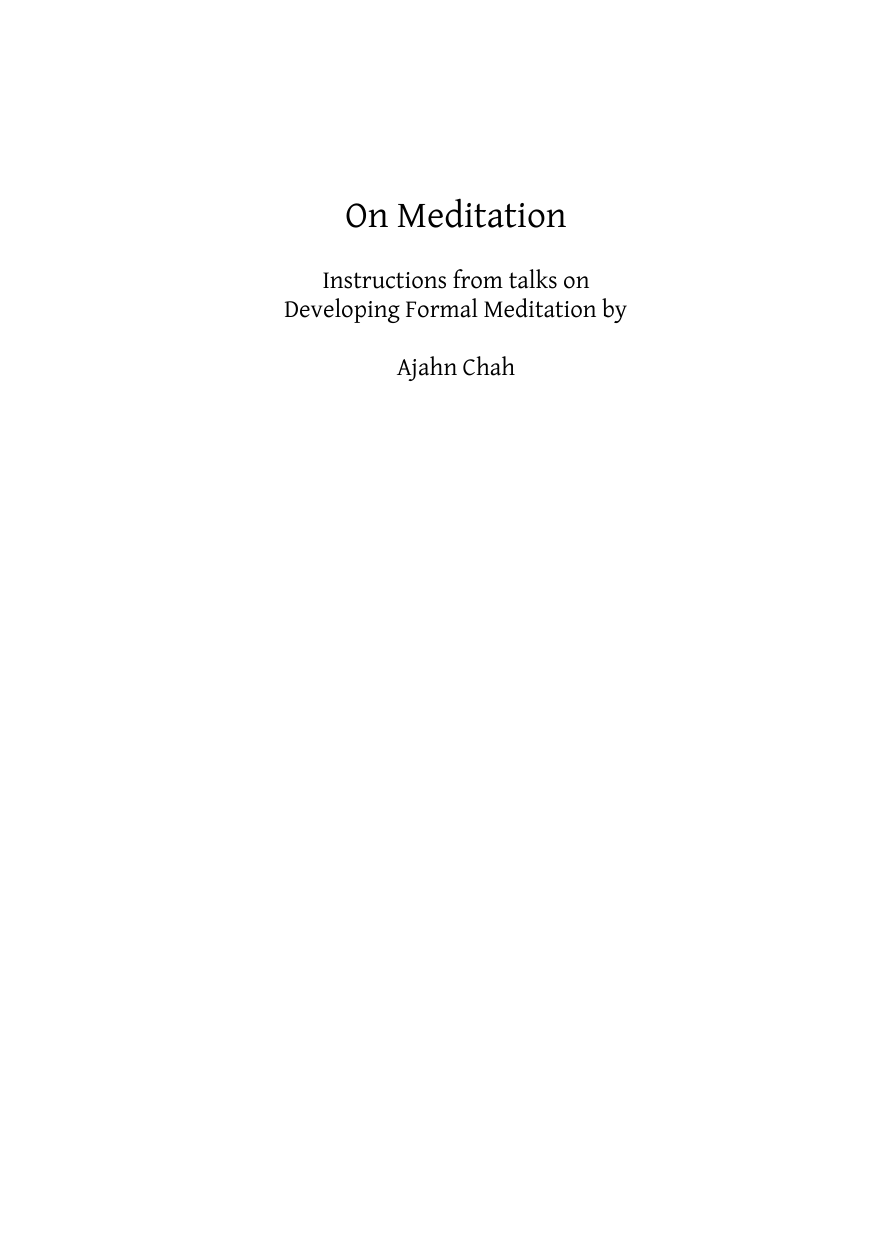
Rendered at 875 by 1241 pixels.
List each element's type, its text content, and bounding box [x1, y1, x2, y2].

text Ajahn Chah [83, 353, 791, 382]
subtitle On Meditation [83, 194, 791, 238]
text Developing Formal Meditation by [83, 296, 791, 324]
text Instructions from talks on [83, 267, 791, 296]
